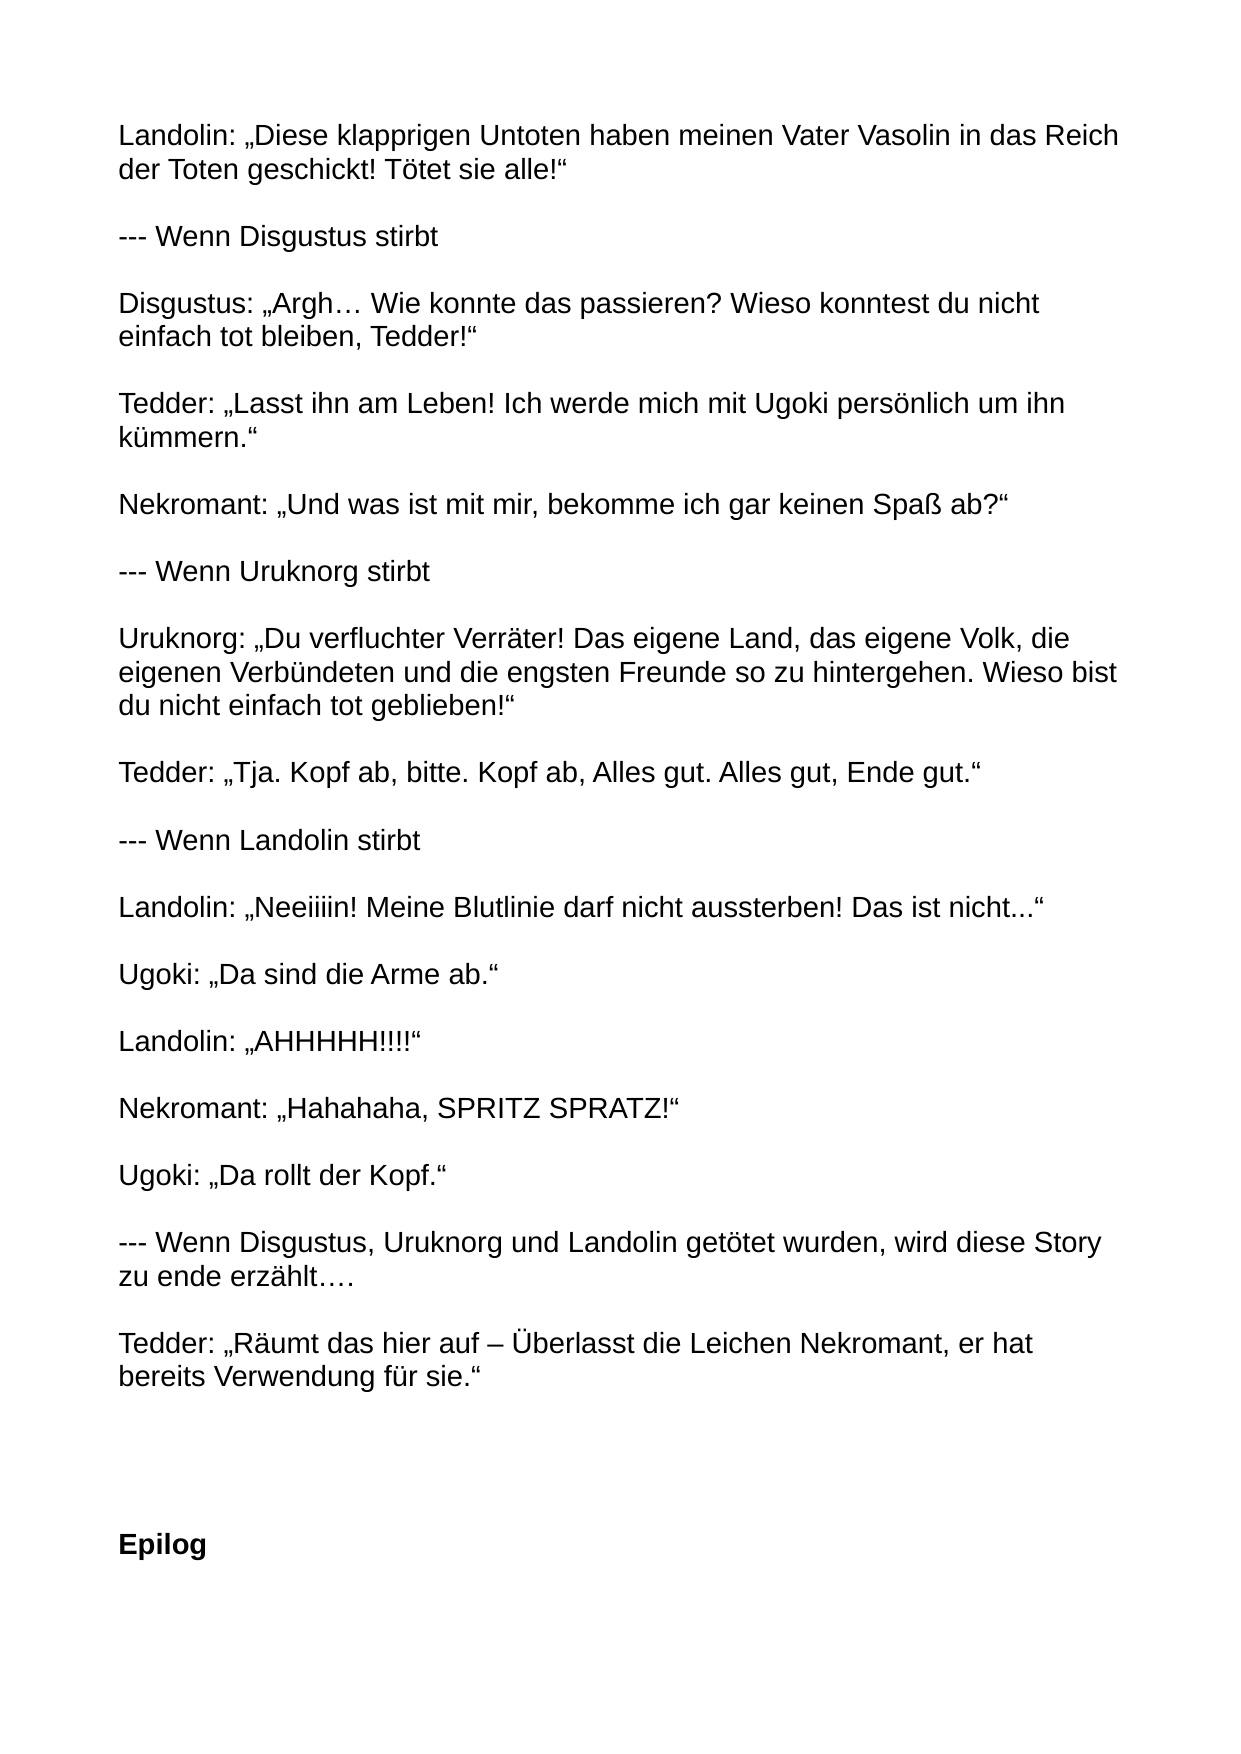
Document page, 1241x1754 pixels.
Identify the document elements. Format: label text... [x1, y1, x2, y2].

text Landolin: „AHHHHH!!!!“ [118, 1024, 1122, 1057]
text Tedder: „Räumt das hier auf – Überlasst die Leichen Nekromant, er hat bereits Verwendung für sie.“ [118, 1326, 1122, 1393]
text Nekromant: „Und was ist mit mir, bekomme ich gar keinen Spaß ab?“ [118, 487, 1122, 521]
text Tedder: „Lasst ihn am Leben! Ich werde mich mit Ugoki persönlich um ihn kümmern.“ [118, 386, 1122, 453]
text Tedder: „Tja. Kopf ab, bitte. Kopf ab, Alles gut. Alles gut, Ende gut.“ [118, 755, 1122, 789]
text Ugoki: „Da sind die Arme ab.“ [118, 957, 1122, 990]
text Epilog [118, 1527, 1122, 1560]
text Uruknorg: „Du verfluchter Verräter! Das eigene Land, das eigene Volk, die eigenen Verbündeten und die engsten Freunde so zu hintergehen. Wieso bist du nicht einfach tot geblieben!“ [118, 621, 1122, 722]
text --- Wenn Landolin stirbt [118, 822, 1122, 856]
text Nekromant: „Hahahaha, SPRITZ SPRATZ!“ [118, 1091, 1122, 1124]
text Ugoki: „Da rollt der Kopf.“ [118, 1158, 1122, 1191]
text --- Wenn Disgustus stirbt [118, 219, 1122, 252]
text Landolin: „Neeiiiin! Meine Blutlinie darf nicht aussterben! Das ist nicht...“ [118, 889, 1122, 923]
text Disgustus: „Argh… Wie konnte das passieren? Wieso konntest du nicht einfach tot bleiben, Tedder!“ [118, 286, 1122, 353]
text --- Wenn Uruknorg stirbt [118, 554, 1122, 588]
text --- Wenn Disgustus, Uruknorg und Landolin getötet wurden, wird diese Story zu ende erzählt…. [118, 1225, 1122, 1292]
text Landolin: „Diese klapprigen Untoten haben meinen Vater Vasolin in das Reich der Toten geschickt! Tötet sie alle!“ [118, 118, 1122, 185]
